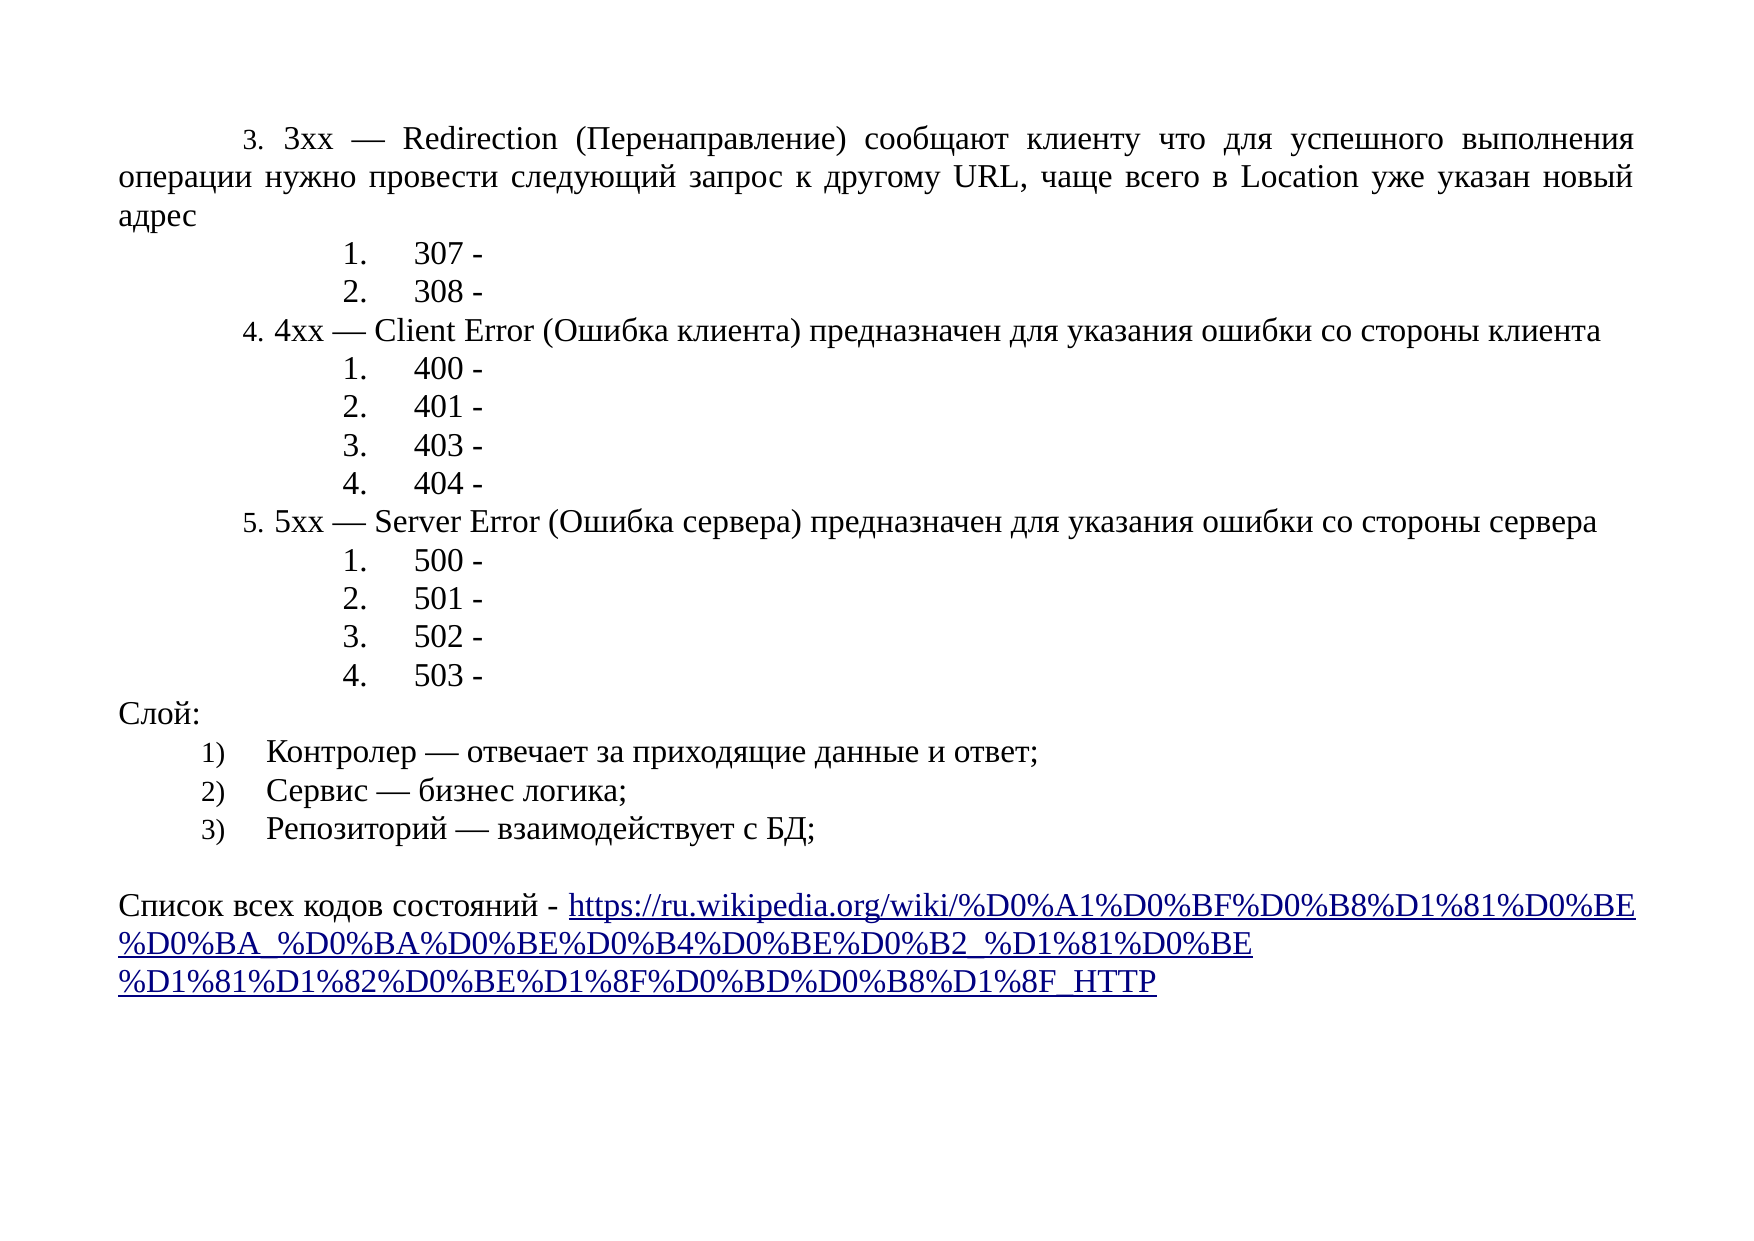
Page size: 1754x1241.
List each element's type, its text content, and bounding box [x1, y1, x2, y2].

list 5xx — Server Error (Ошибка сервера) предназначен для указания ошибки со стороны сервера [118, 501, 1636, 540]
list 501 - [118, 578, 1636, 616]
list Сервис — бизнес логика; [118, 770, 1636, 808]
list 500 - [118, 540, 1636, 578]
list Список всех кодов состояний - https://ru.wikipedia.org/wiki/%D0%A1%D0%BF%D0%B8%D1%81%D0%BE%D0%BA_%D0%BA%D0%BE%D0%B4%D0%BE%D0%B2_%D1%81%D0%BE%D1%81%D1%82%D0%BE%D1%8F%D0%BD%D0%B8%D1%8F_HTTP [118, 885, 1636, 1000]
list Слой: [118, 693, 1636, 731]
list 404 - [118, 463, 1636, 501]
list 307 - [118, 233, 1636, 271]
list Репозиторий — взаимодействует с БД; [118, 808, 1636, 846]
list 400 - [118, 348, 1636, 386]
list 4xx — Client Error (Ошибка клиента) предназначен для указания ошибки со стороны клиента [118, 310, 1636, 348]
list 403 - [118, 425, 1636, 463]
list Контролер — отвечает за приходящие данные и ответ; [118, 731, 1636, 770]
list 308 - [118, 271, 1636, 310]
list 3xx — Redirection (Перенаправление) сообщают клиенту что для успешного выполнения операции нужно провести следующий запрос к другому URL, чаще всего в Location уже указан новый адрес [118, 118, 1636, 233]
list 503 - [118, 655, 1636, 693]
list 401 - [118, 386, 1636, 425]
list 502 - [118, 616, 1636, 655]
